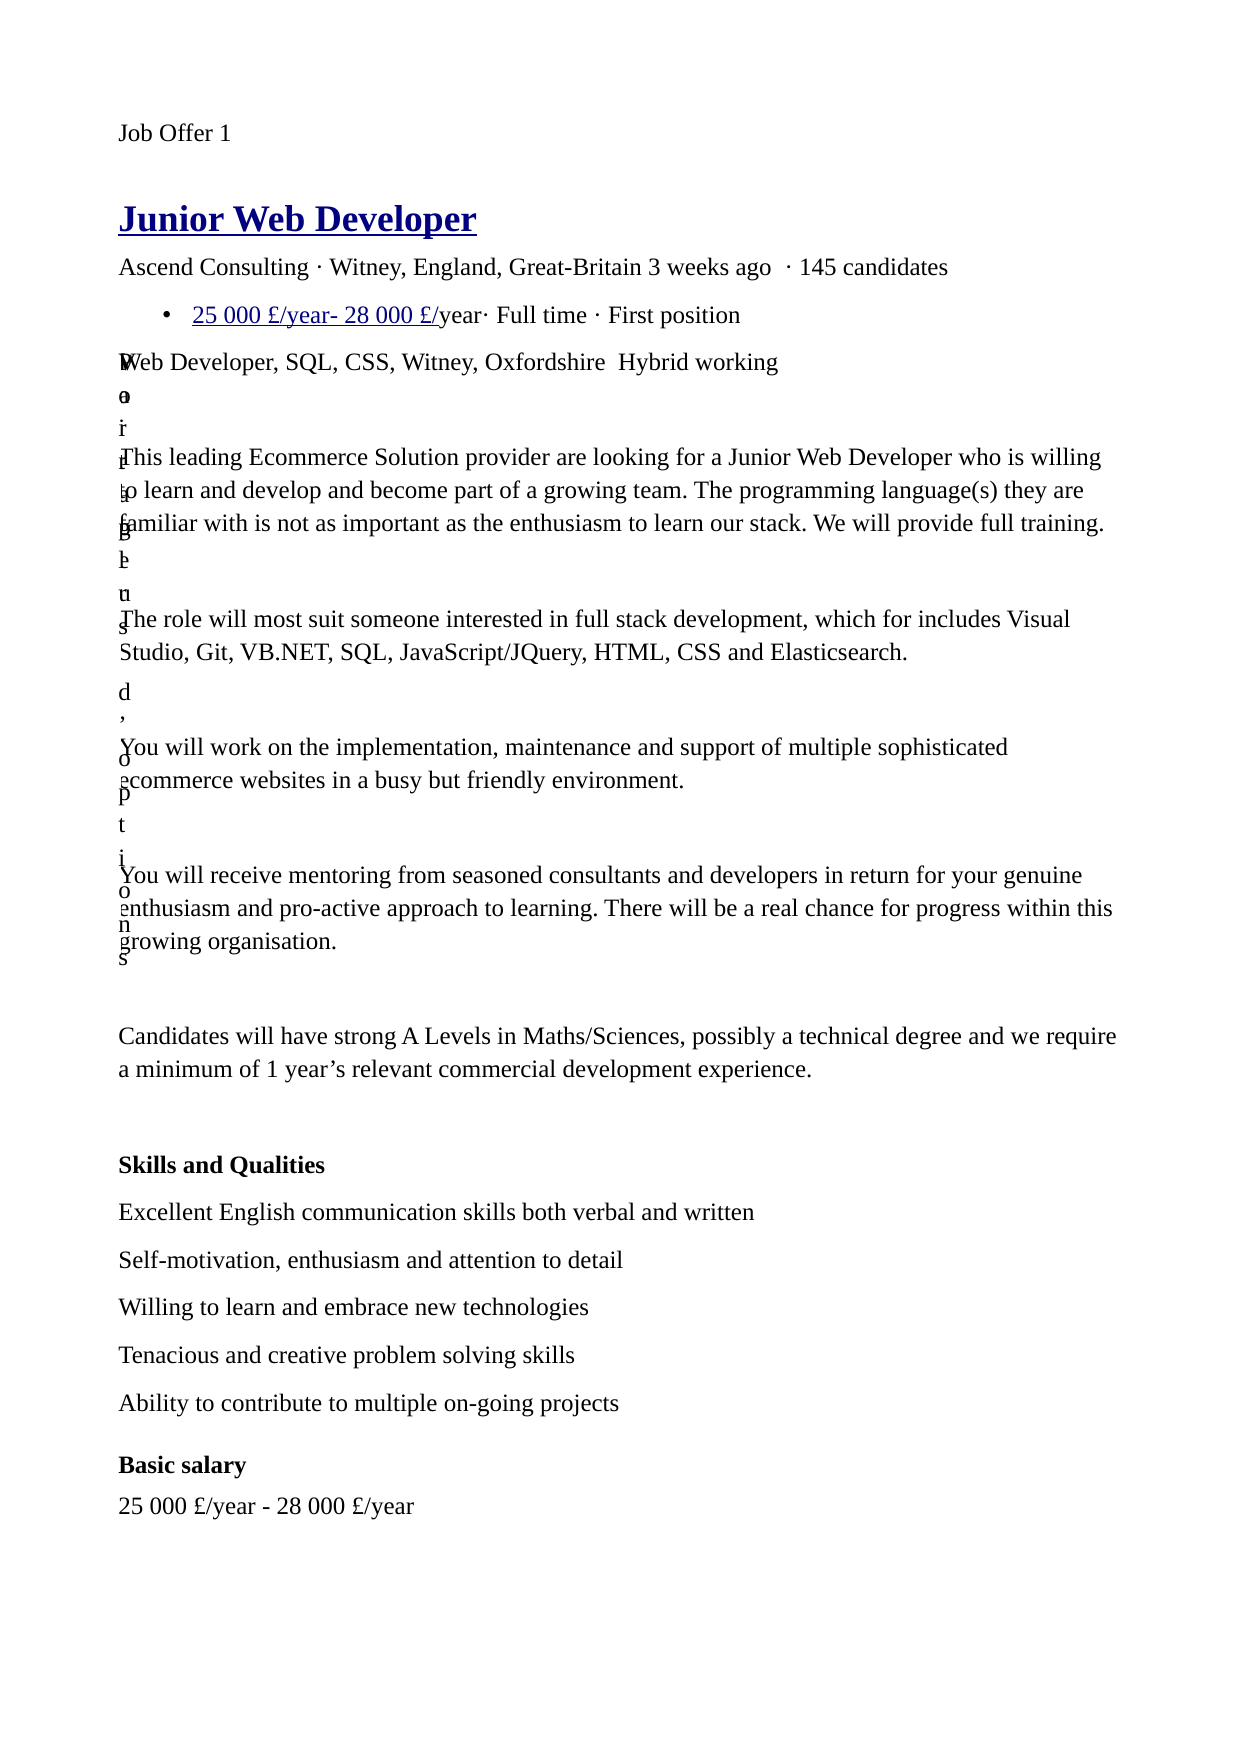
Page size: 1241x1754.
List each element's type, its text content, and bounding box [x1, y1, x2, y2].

text Tenacious and creative problem solving skills [118, 1340, 1122, 1369]
list 25 000 £/year- 28 000 £/year· Full time · First position [162, 300, 1122, 328]
text This leading Ecommerce Solution provider are looking for a Junior Web Developer who is willing to learn and develop and become part of a growing team. The programming language(s) they are familiar with is not as important as the enthusiasm to learn our stack. We will provide full training. [121, 442, 1122, 537]
text 25 000 £/year - 28 000 £/year [118, 1491, 1122, 1520]
text The role will most suit someone interested in full stack development, which for includes Visual Studio, Git, VB.NET, SQL, JavaScript/JQuery, HTML, CSS and Elasticsearch. [121, 604, 1122, 666]
text Job Offer 1 [118, 118, 1122, 147]
text You will work on the implementation, maintenance and support of multiple sophisticated ecommerce websites in a busy but friendly environment. [121, 732, 1122, 794]
text Ascend Consulting · Witney, England, Great-Britain 3 weeks ago · 145 candidates [118, 252, 1122, 281]
text Ability to contribute to multiple on-going projects [118, 1388, 1122, 1416]
text Skills and Qualities [118, 1150, 1122, 1178]
text You will receive mentoring from seasoned consultants and developers in return for your genuine enthusiasm and pro-active approach to learning. There will be a real chance for progress within this growing organisation. [121, 860, 1122, 955]
subtitle Basic salary [118, 1450, 1122, 1479]
subtitle Junior Web Developer [118, 196, 1122, 239]
text Willing to learn and embrace new technologies [118, 1292, 1122, 1321]
text Web Developer, SQL, CSS, Witney, Oxfordshire Hybrid working [121, 347, 1122, 376]
text Excellent English communication skills both verbal and written [118, 1197, 1122, 1226]
text Self-motivation, enthusiasm and attention to detail [118, 1245, 1122, 1274]
text Candidates will have strong A Levels in Maths/Sciences, possibly a technical degree and we require a minimum of 1 year’s relevant commercial development experience. [118, 1021, 1122, 1083]
